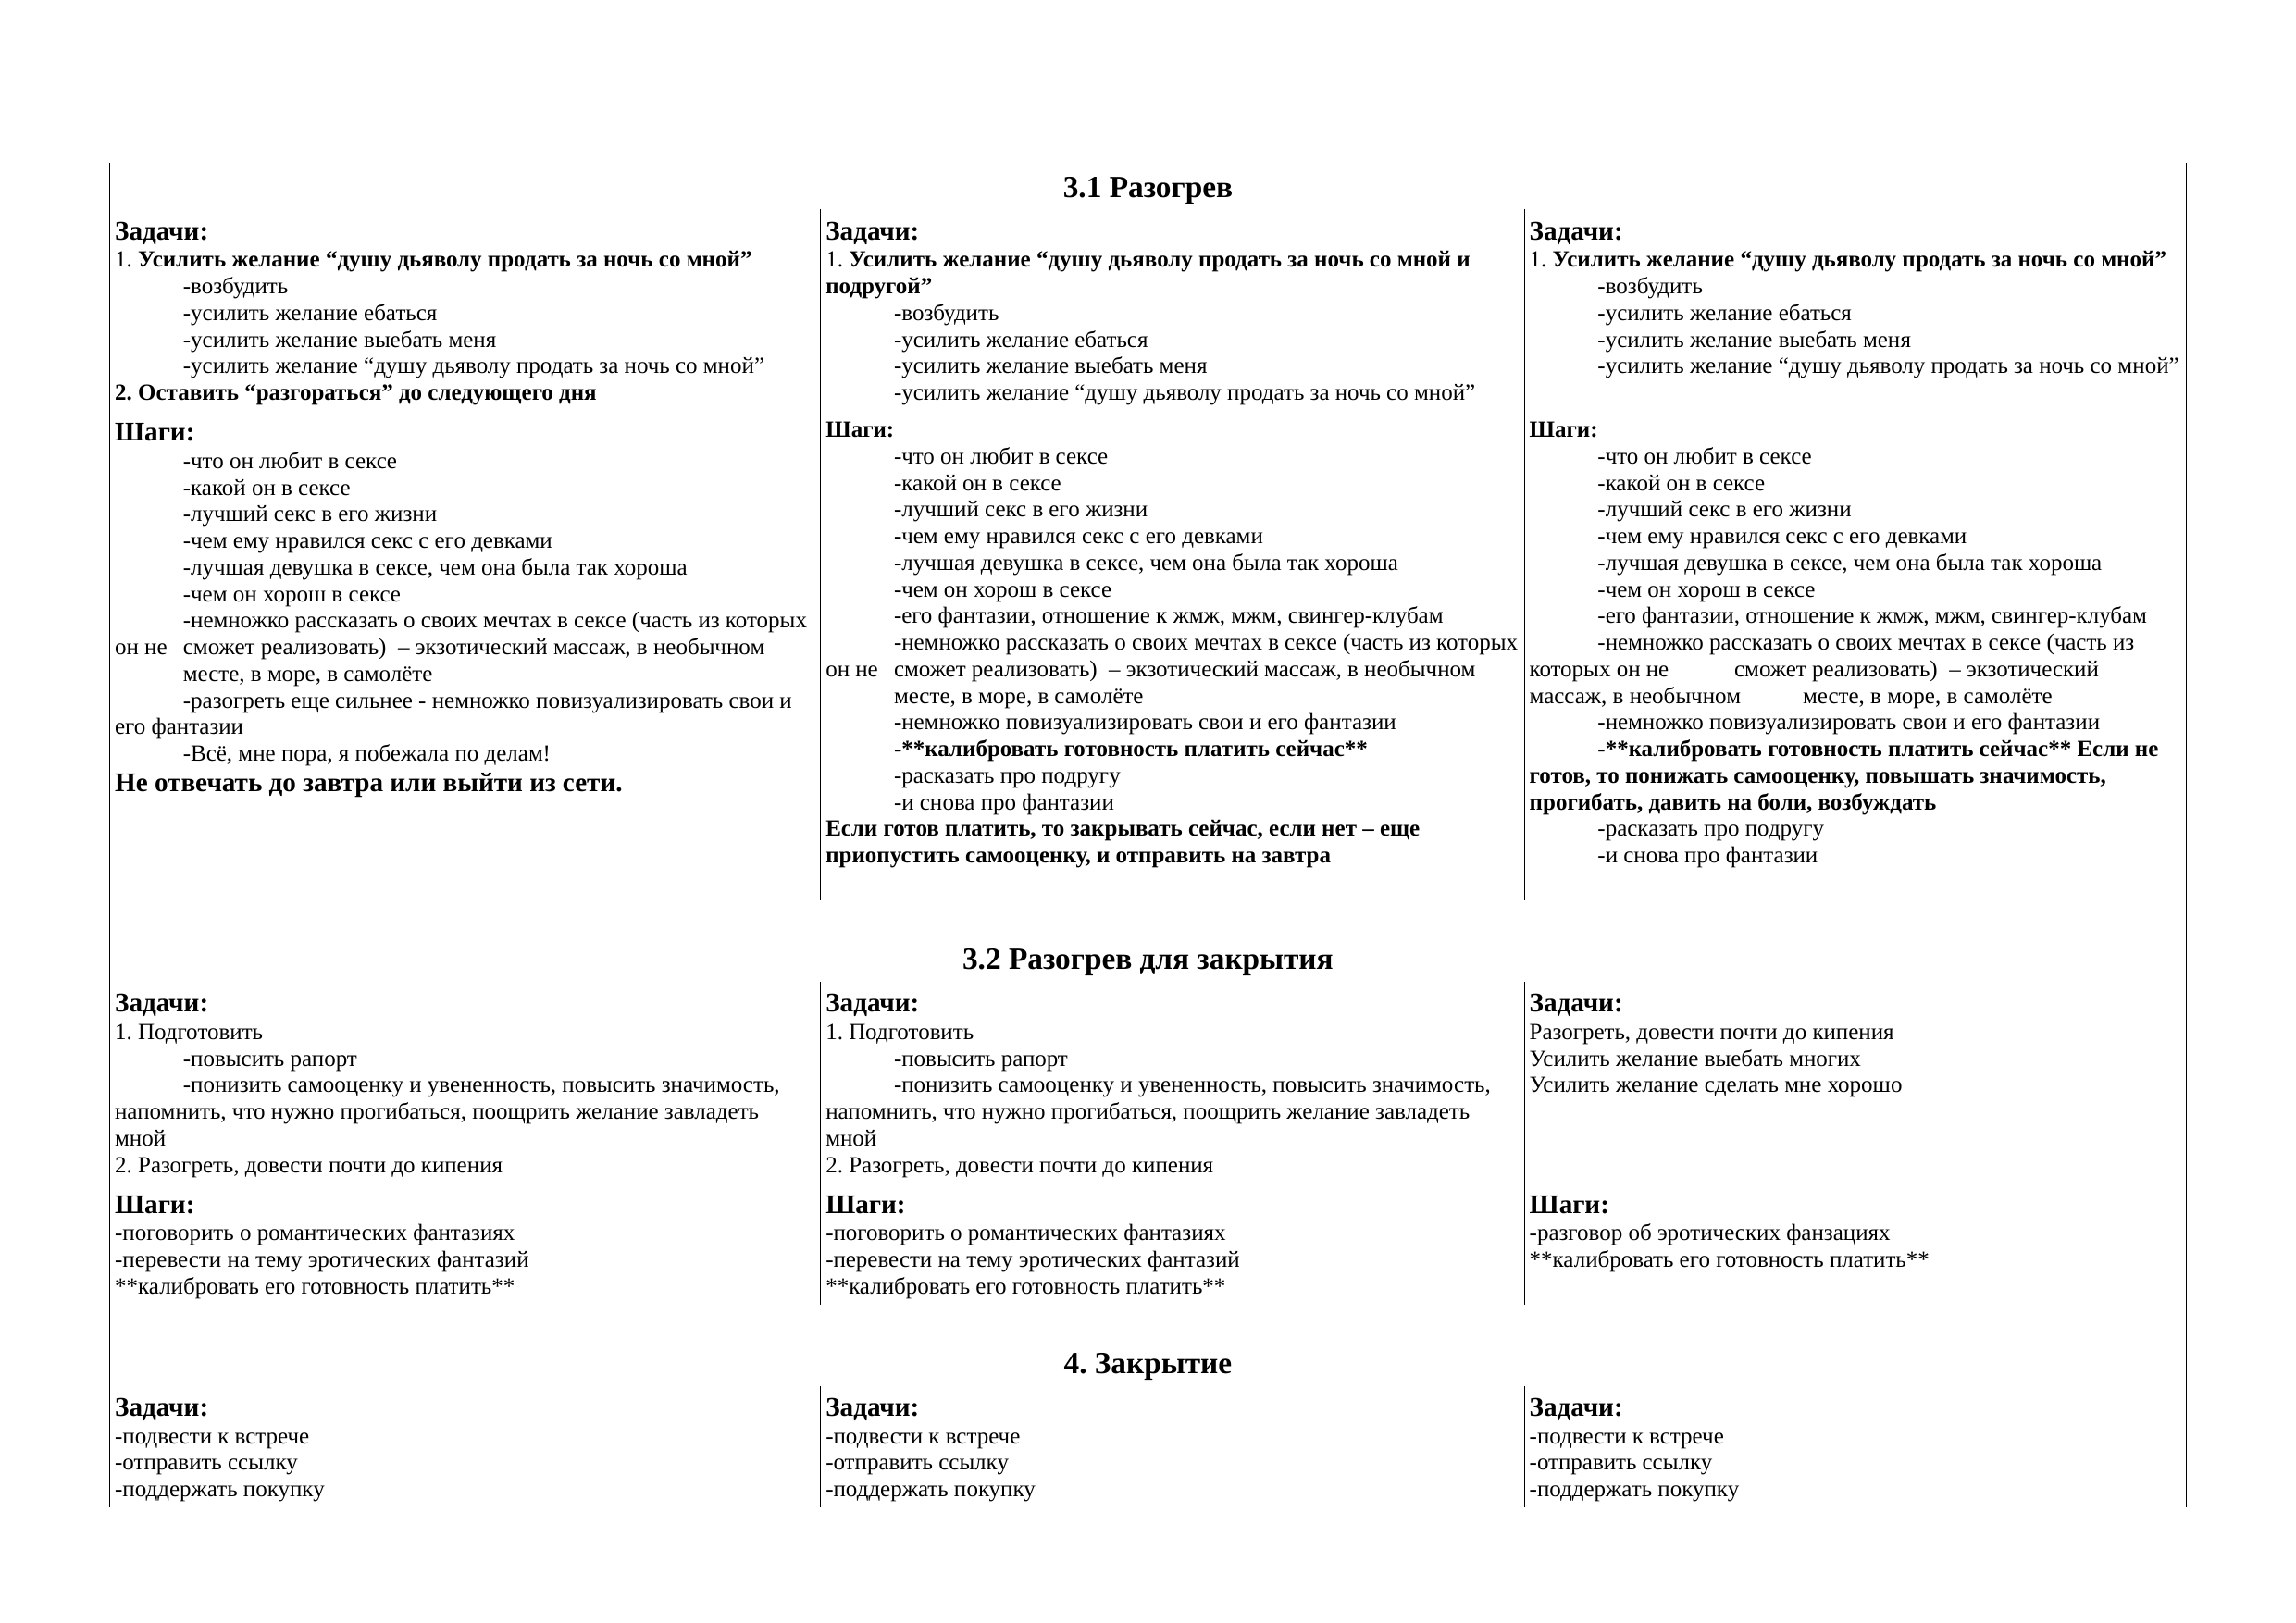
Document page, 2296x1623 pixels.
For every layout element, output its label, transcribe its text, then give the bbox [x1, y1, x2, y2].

table_cell Шаги: -поговорить о романтических фантазиях -перевести на тему эротических фантазий **калибровать его готовность платить** [110, 1183, 820, 1304]
table_cell Задачи: -подвести к встрече -отправить ссылку -поддержать покупку [1525, 1386, 2186, 1507]
table_cell Задачи: -подвести к встрече -отправить ссылку -поддержать покупку [110, 1386, 820, 1507]
table_cell Задачи: 1. Усилить желание “душу дьяволу продать за ночь со мной и подругой” -возбудить -усилить желание ебаться -усилить желание выебать меня -усилить желание “душу дьяволу продать за ночь со мной” [821, 209, 1524, 411]
table_cell Шаги: -что он любит в сексе -какой он в сексе -лучший секс в его жизни -чем ему нравился секс с его девками -лучшая девушка в сексе, чем она была так хороша -чем он хорош в сексе -немножко рассказать о своих мечтах в сексе (часть из которых он не сможет реализовать) – экзотический массаж, в необычном месте, в море, в самолёте -разогреть еще сильнее - немножко повизуализировать свои и его фантазии -Всё, мне пора, я побежала по делам! Не отвечать до завтра или выйти из сети. [110, 411, 820, 900]
table_cell Задачи: -подвести к встрече -отправить ссылку -поддержать покупку [821, 1386, 1524, 1507]
table_cell 4. Закрытие [110, 1305, 2186, 1386]
table_cell 3.2 Разогрев для закрытия [110, 900, 2186, 982]
table_cell Шаги: -что он любит в сексе -какой он в сексе -лучший секс в его жизни -чем ему нравился секс с его девками -лучшая девушка в сексе, чем она была так хороша -чем он хорош в сексе -его фантазии, отношение к жмж, мжм, свингер-клубам -немножко рассказать о своих мечтах в сексе (часть из которых он не сможет реализовать) – экзотический массаж, в необычном месте, в море, в самолёте -немножко повизуализировать свои и его фантазии -**калибровать готовность платить сейчас** Если не готов, то понижать самооценку, повышать значимость, прогибать, давить на боли, возбуждать -расказать про подругу -и снова про фантазии [1525, 411, 2186, 900]
table_cell Шаги: -поговорить о романтических фантазиях -перевести на тему эротических фантазий **калибровать его готовность платить** [821, 1183, 1524, 1304]
table_cell Шаги: -разговор об эротических фанзациях **калибровать его готовность платить** [1525, 1183, 2186, 1304]
table_cell 3.1 Разогрев [110, 163, 2186, 209]
table_cell Задачи: 1. Усилить желание “душу дьяволу продать за ночь со мной” -возбудить -усилить желание ебаться -усилить желание выебать меня -усилить желание “душу дьяволу продать за ночь со мной” 2. Оставить “разгораться” до следующего дня [110, 209, 820, 411]
table_cell Задачи: 1. Усилить желание “душу дьяволу продать за ночь со мной” -возбудить -усилить желание ебаться -усилить желание выебать меня -усилить желание “душу дьяволу продать за ночь со мной” [1525, 209, 2186, 411]
table_cell Задачи: 1. Подготовить -повысить рапорт -понизить самооценку и увененность, повысить значимость, напомнить, что нужно прогибаться, поощрить желание завладеть мной 2. Разогреть, довести почти до кипения [110, 982, 820, 1183]
table_cell Задачи: Разогреть, довести почти до кипения Усилить желание выебать многих Усилить желание сделать мне хорошо [1525, 982, 2186, 1183]
table_cell Задачи: 1. Подготовить -повысить рапорт -понизить самооценку и увененность, повысить значимость, напомнить, что нужно прогибаться, поощрить желание завладеть мной 2. Разогреть, довести почти до кипения [821, 982, 1524, 1183]
table_cell Шаги: -что он любит в сексе -какой он в сексе -лучший секс в его жизни -чем ему нравился секс с его девками -лучшая девушка в сексе, чем она была так хороша -чем он хорош в сексе -его фантазии, отношение к жмж, мжм, свингер-клубам -немножко рассказать о своих мечтах в сексе (часть из которых он не сможет реализовать) – экзотический массаж, в необычном месте, в море, в самолёте -немножко повизуализировать свои и его фантазии -**калибровать готовность платить сейчас** -расказать про подругу -и снова про фантазии Если готов платить, то закрывать сейчас, если нет – еще приопустить самооценку, и отправить на завтра [821, 411, 1524, 900]
